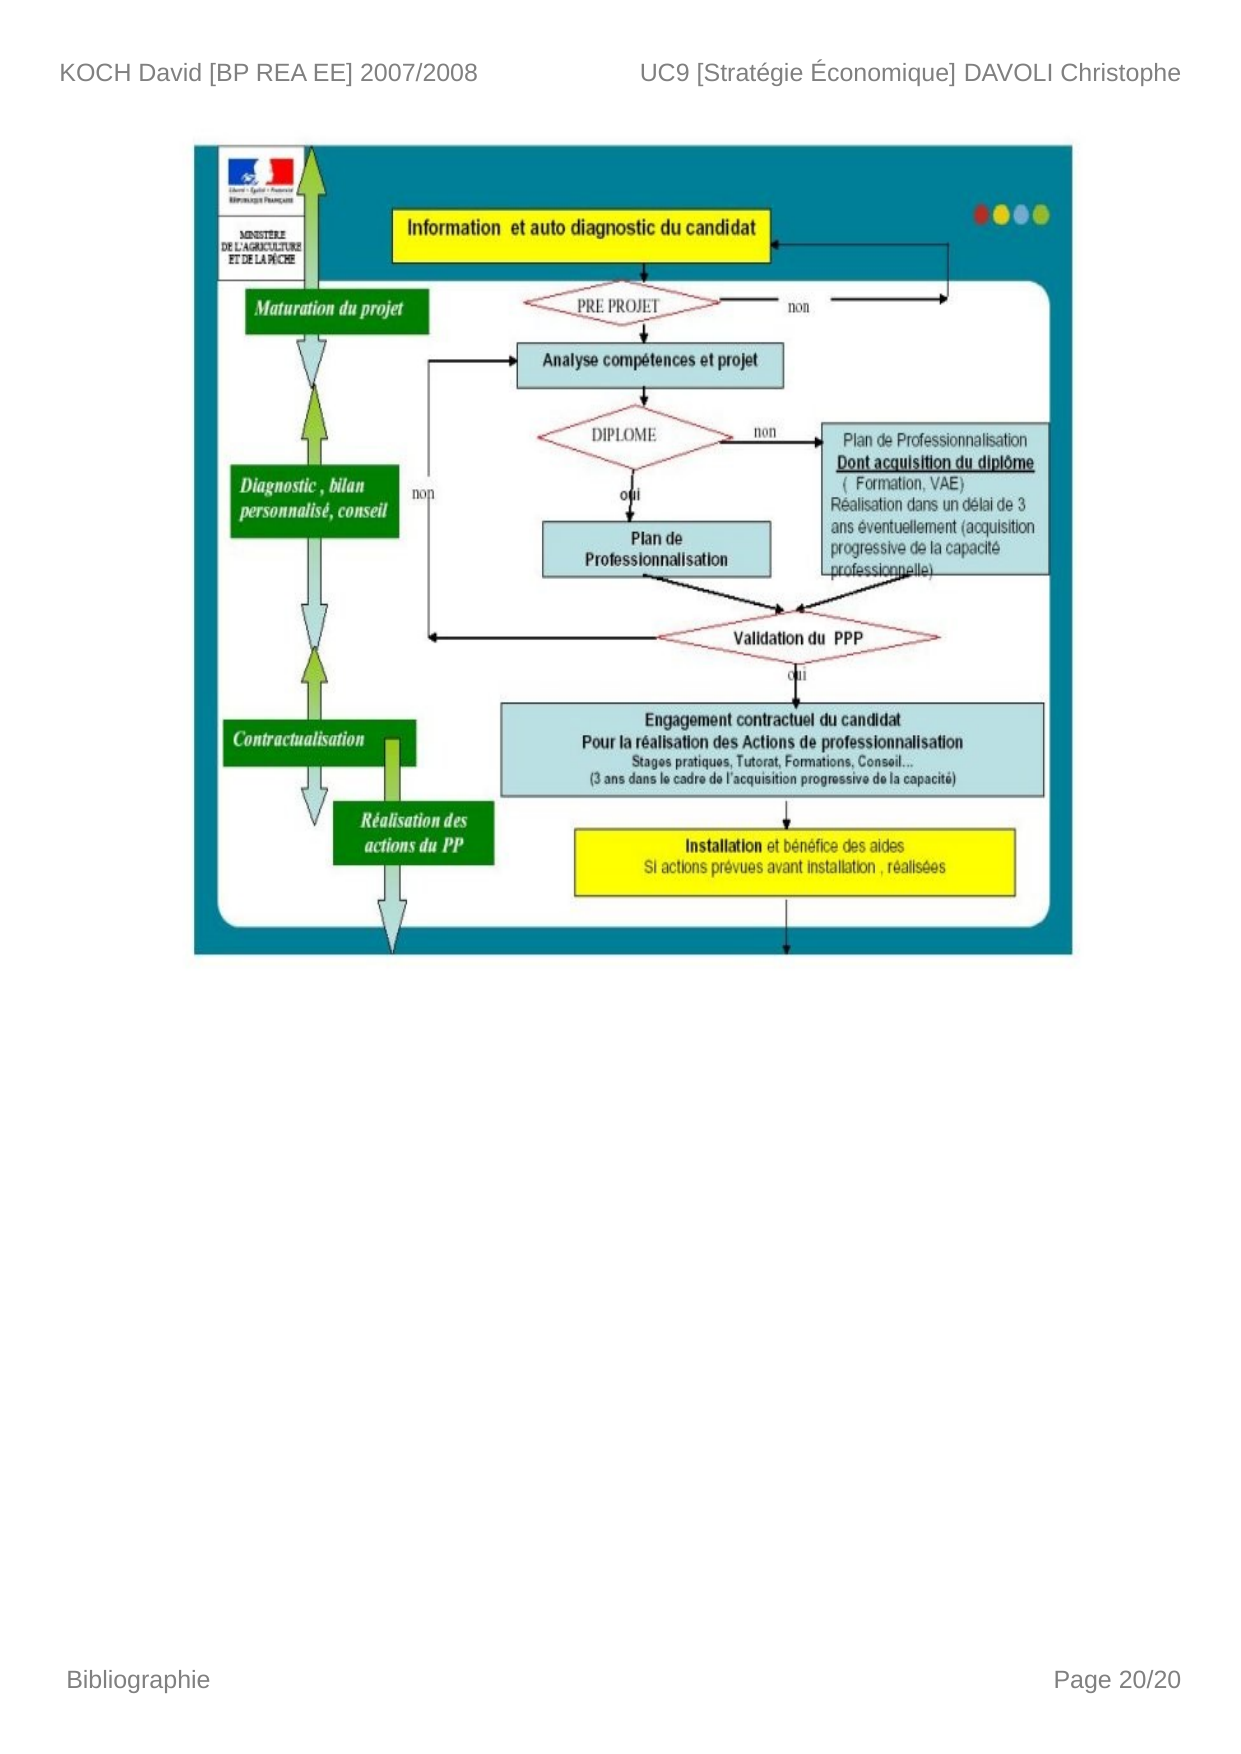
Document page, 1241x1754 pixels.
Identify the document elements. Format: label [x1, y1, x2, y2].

picture [142, 118, 1098, 972]
